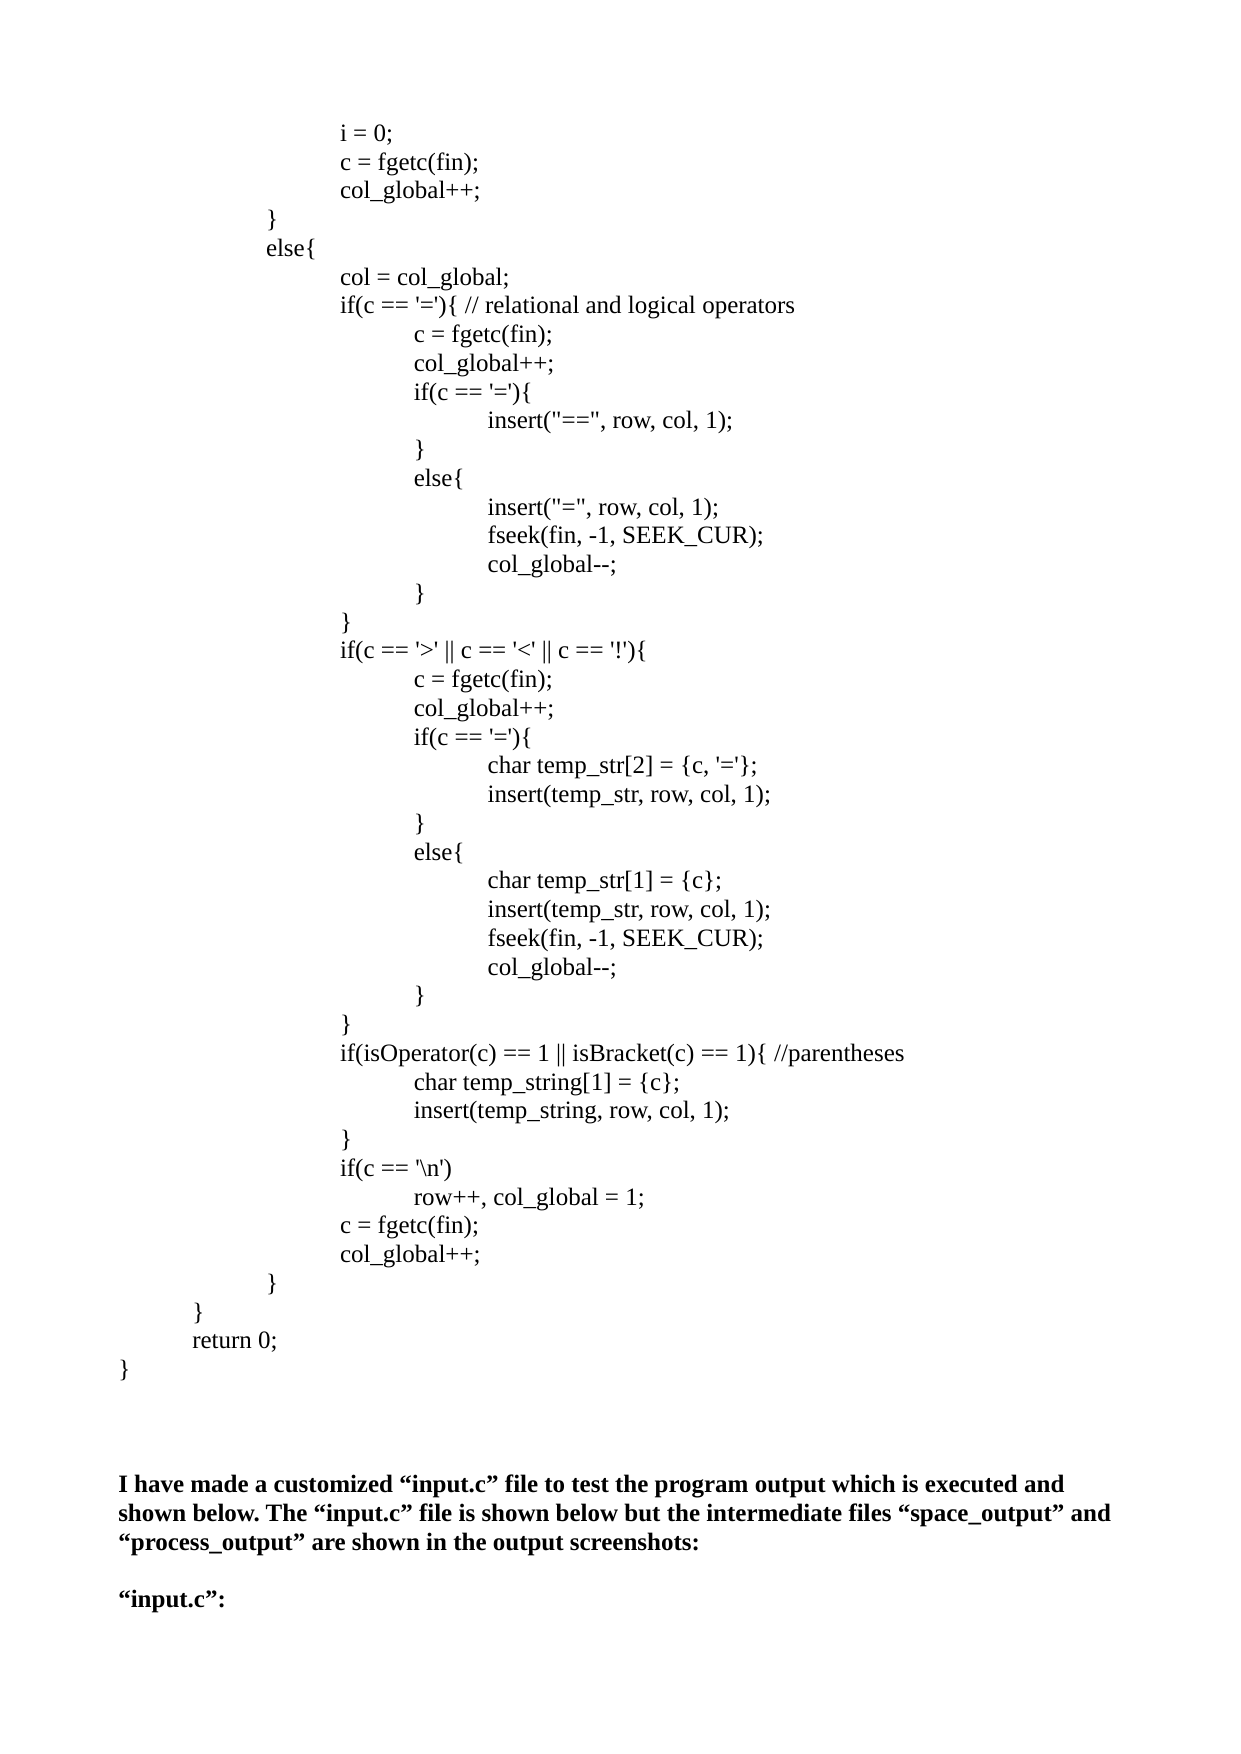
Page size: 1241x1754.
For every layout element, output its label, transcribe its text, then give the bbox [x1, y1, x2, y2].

text col_global++; [118, 348, 1122, 377]
text insert("==", row, col, 1); [118, 406, 1122, 434]
text insert("=", row, col, 1); [118, 492, 1122, 521]
text if(c == '='){ [118, 377, 1122, 406]
text fseek(fin, -1, SEEK_CUR); [118, 923, 1122, 952]
text col = col_global; [118, 262, 1122, 291]
text } [118, 808, 1122, 837]
text row++, col_global = 1; [118, 1182, 1122, 1211]
text col_global--; [118, 952, 1122, 981]
text if(c == '\n') [118, 1153, 1122, 1182]
text col_global++; [118, 1239, 1122, 1268]
text c = fgetc(fin); [118, 319, 1122, 348]
text char temp_str[2] = {c, '='}; [118, 751, 1122, 779]
text return 0; [118, 1326, 1122, 1354]
text c = fgetc(fin); [118, 1211, 1122, 1239]
text if(c == '>' || c == '<' || c == '!'){ [118, 636, 1122, 664]
text else{ [118, 233, 1122, 262]
text insert(temp_string, row, col, 1); [118, 1096, 1122, 1124]
text I have made a customized “input.c” file to test the program output which is executed and shown below. The “input.c” file is shown below but the intermediate files “space_output” and “process_output” are shown in the output screenshots: [118, 1469, 1122, 1556]
text “input.c”: [118, 1584, 1122, 1613]
text } [118, 981, 1122, 1009]
text if(c == '='){ [118, 722, 1122, 751]
text char temp_str[1] = {c}; [118, 866, 1122, 894]
text fseek(fin, -1, SEEK_CUR); [118, 521, 1122, 549]
text insert(temp_str, row, col, 1); [118, 779, 1122, 808]
text } [118, 204, 1122, 233]
text char temp_string[1] = {c}; [118, 1067, 1122, 1096]
text if(isOperator(c) == 1 || isBracket(c) == 1){ //parentheses [118, 1038, 1122, 1067]
text else{ [118, 837, 1122, 866]
text } [118, 1297, 1122, 1326]
text col_global++; [118, 693, 1122, 722]
text if(c == '='){ // relational and logical operators [118, 291, 1122, 319]
text c = fgetc(fin); [118, 664, 1122, 693]
text col_global++; [118, 176, 1122, 204]
text } [118, 1354, 1122, 1383]
text i = 0; [118, 118, 1122, 147]
text } [118, 1009, 1122, 1038]
text insert(temp_str, row, col, 1); [118, 894, 1122, 923]
text } [118, 578, 1122, 607]
text c = fgetc(fin); [118, 147, 1122, 176]
text } [118, 607, 1122, 636]
text } [118, 1268, 1122, 1297]
text } [118, 1124, 1122, 1153]
text col_global--; [118, 549, 1122, 578]
text else{ [118, 463, 1122, 492]
text } [118, 434, 1122, 463]
